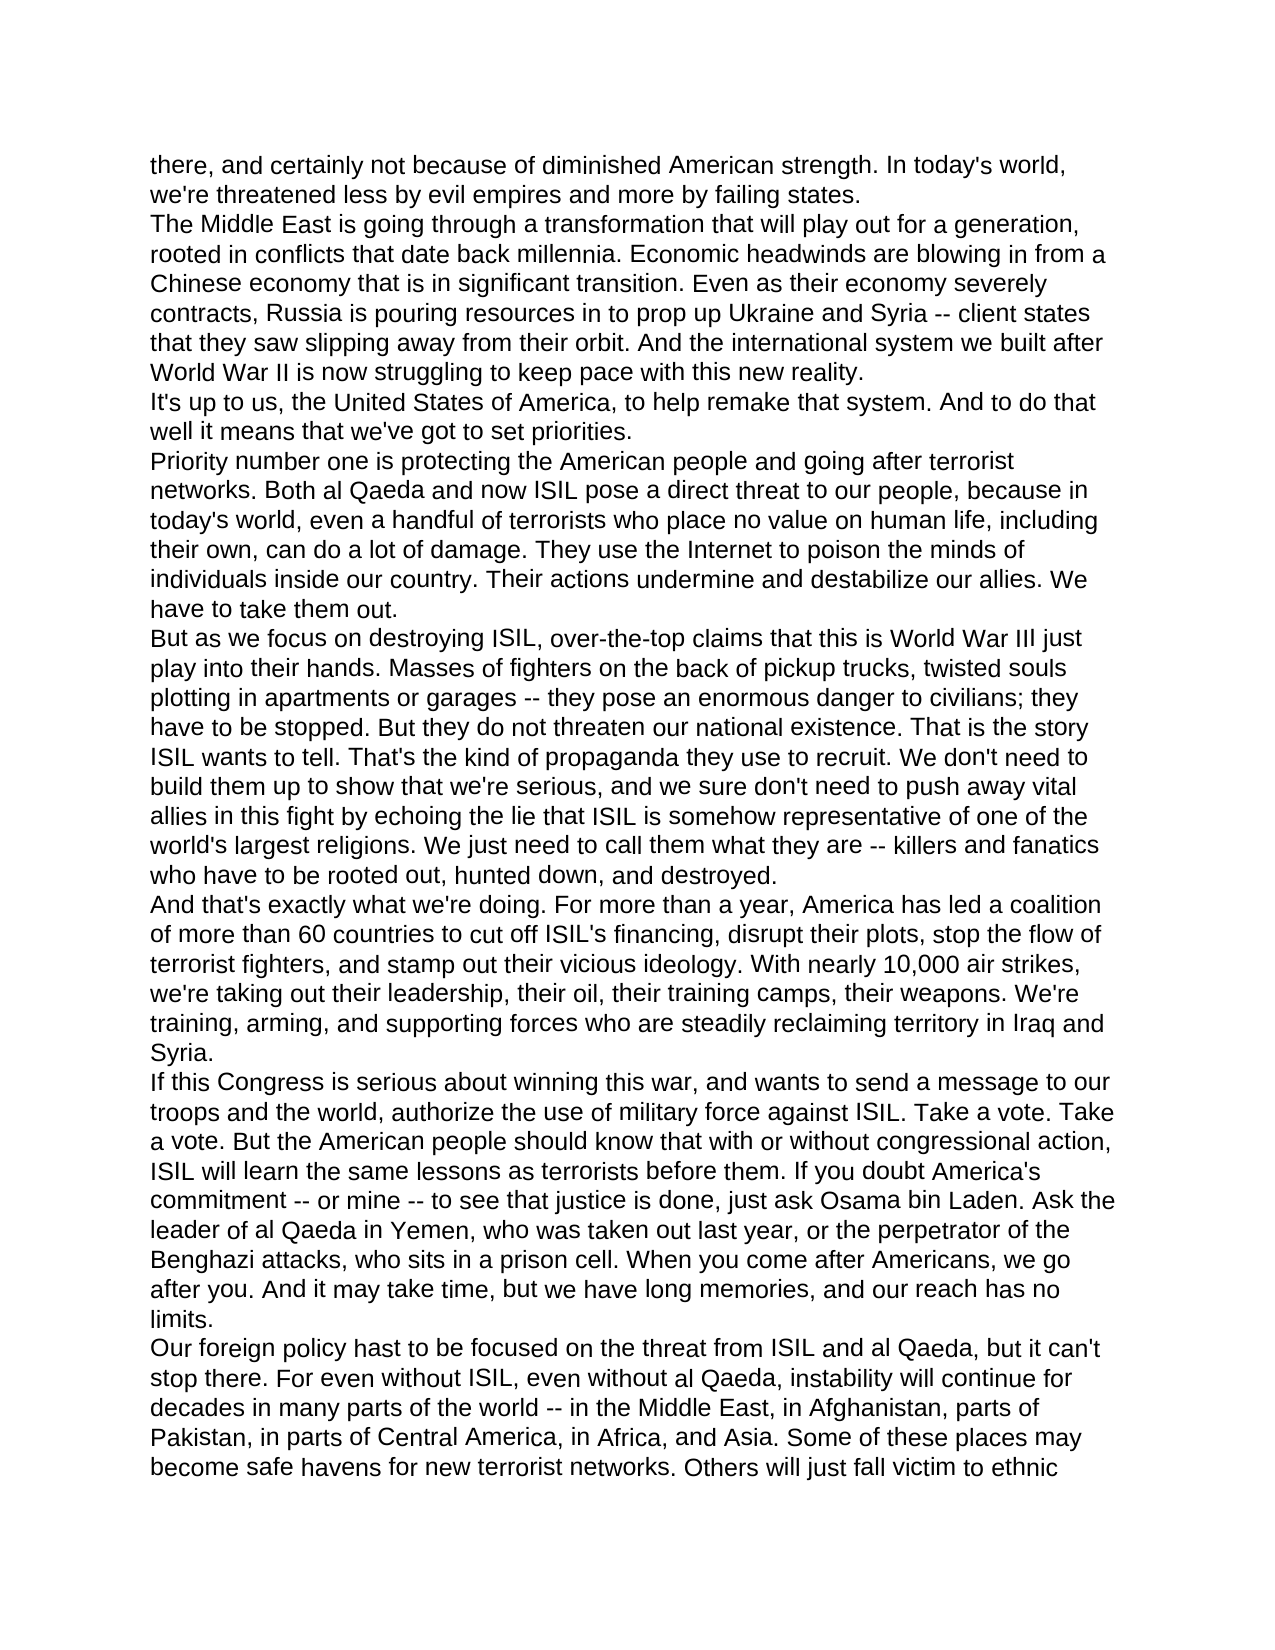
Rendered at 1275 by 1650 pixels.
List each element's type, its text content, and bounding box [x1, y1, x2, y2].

text Our foreign policy hast to be focused on the threat from ISIL and al Qaeda, but it can't stop there. For even without ISIL, even without al Qaeda, instability will continue for decades in many parts of the world -- in the Middle East, in Afghanistan, parts of Pakistan, in parts of Central America, in Africa, and Asia. Some of these places may become safe havens for new terrorist networks. Others will just fall victim to ethnic [150, 1333, 1125, 1481]
text The Middle East is going through a transformation that will play out for a generation, rooted in conflicts that date back millennia. Economic headwinds are blowing in from a Chinese economy that is in significant transition. Even as their economy severely contracts, Russia is pouring resources in to prop up Ukraine and Syria -- client states that they saw slipping away from their orbit. And the international system we built after World War II is now struggling to keep pace with this new reality. [150, 209, 1125, 387]
text And that's exactly what we're doing. For more than a year, America has led a coalition of more than 60 countries to cut off ISIL's financing, disrupt their plots, stop the flow of terrorist fighters, and stamp out their vicious ideology. With nearly 10,000 air strikes, we're taking out their leadership, their oil, their training camps, their weapons. We're training, arming, and supporting forces who are steadily reclaiming territory in Iraq and Syria. [150, 889, 1125, 1067]
text there, and certainly not because of diminished American strength. In today's world, we're threatened less by evil empires and more by failing states. [150, 150, 1125, 209]
text It's up to us, the United States of America, to help remake that system. And to do that well it means that we've got to set priorities. [150, 387, 1125, 446]
text But as we focus on destroying ISIL, over-the-top claims that this is World War III just play into their hands. Masses of fighters on the back of pickup trucks, twisted souls plotting in apartments or garages -- they pose an enormous danger to civilians; they have to be stopped. But they do not threaten our national existence. That is the story ISIL wants to tell. That's the kind of propaganda they use to recruit. We don't need to build them up to show that we're serious, and we sure don't need to push away vital allies in this fight by echoing the lie that ISIL is somehow representative of one of the world's largest religions. We just need to call them what they are -- killers and fanatics who have to be rooted out, hunted down, and destroyed. [150, 623, 1125, 889]
text If this Congress is serious about winning this war, and wants to send a message to our troops and the world, authorize the use of military force against ISIL. Take a vote. Take a vote. But the American people should know that with or without congressional action, ISIL will learn the same lessons as terrorists before them. If you doubt America's commitment -- or mine -- to see that justice is done, just ask Osama bin Laden. Ask the leader of al Qaeda in Yemen, who was taken out last year, or the perpetrator of the Benghazi attacks, who sits in a prison cell. When you come after Americans, we go after you. And it may take time, but we have long memories, and our reach has no limits. [150, 1067, 1125, 1333]
text Priority number one is protecting the American people and going after terrorist networks. Both al Qaeda and now ISIL pose a direct threat to our people, because in today's world, even a handful of terrorists who place no value on human life, including their own, can do a lot of damage. They use the Internet to poison the minds of individuals inside our country. Their actions undermine and destabilize our allies. We have to take them out. [150, 446, 1125, 623]
